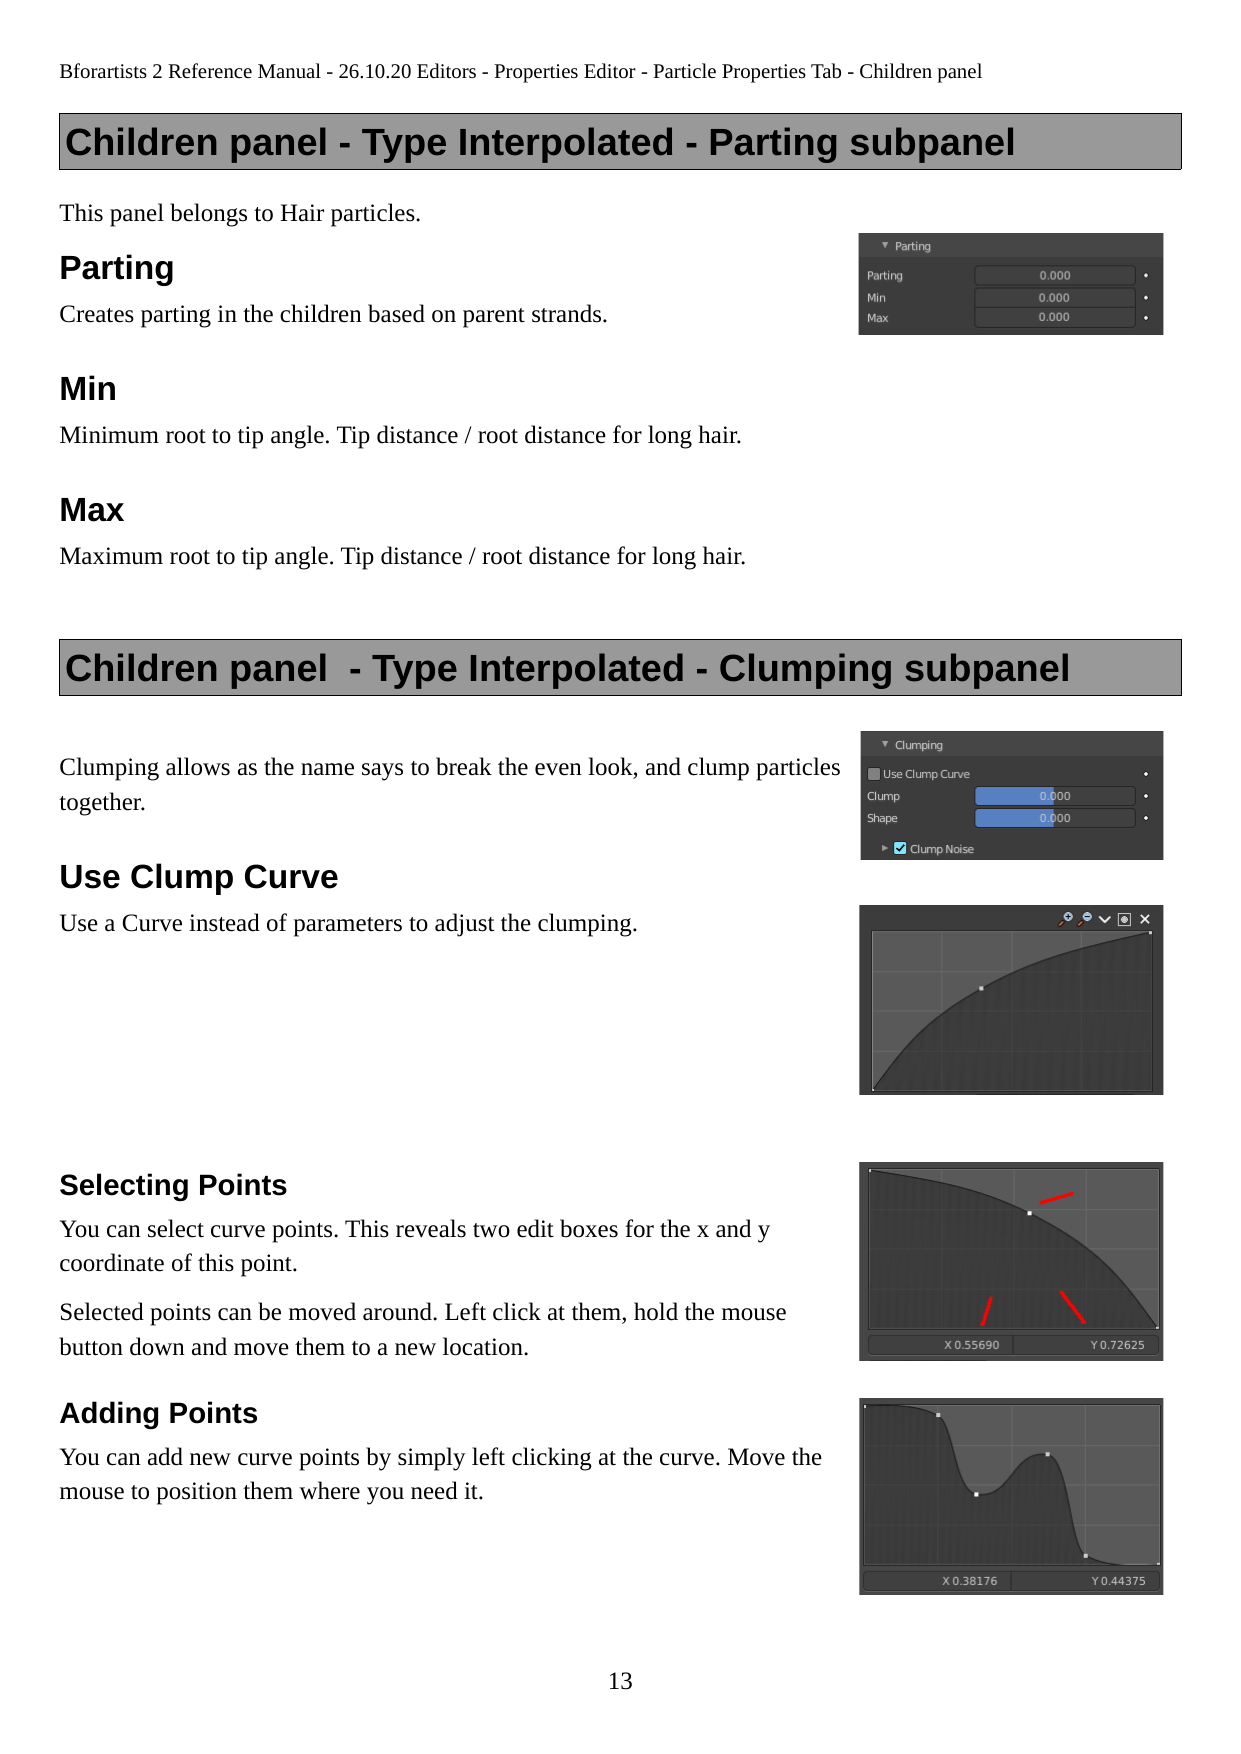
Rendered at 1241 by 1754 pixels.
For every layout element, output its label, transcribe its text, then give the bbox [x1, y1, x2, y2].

subtitle [1164, 1168, 1181, 1201]
subtitle Adding Points [59, 1396, 1181, 1429]
subtitle Selecting Points [59, 1168, 859, 1201]
picture [859, 1398, 1164, 1595]
table_header Children panel - Type Interpolated - Parting subpanel [60, 114, 1181, 169]
text This panel belongs to Hair particles. [59, 198, 1181, 227]
text Minimum root to tip angle. Tip distance / root distance for long hair. [59, 420, 1181, 448]
subtitle [1164, 247, 1181, 286]
subtitle Parting [59, 247, 858, 286]
picture [859, 905, 1164, 1095]
subtitle Min [59, 368, 1181, 407]
text Selected points can be moved around. Left click at them, hold the mouse button down and move them to a new location. [59, 1297, 859, 1361]
picture [860, 731, 1164, 860]
table_header Children panel - Type Interpolated - Clumping subpanel [60, 640, 1181, 695]
text Maximum root to tip angle. Tip distance / root distance for long hair. [59, 541, 1181, 569]
subtitle Max [59, 489, 1181, 528]
text Clumping allows as the name says to break the even look, and clump particles together. [59, 752, 860, 816]
picture [859, 1162, 1164, 1361]
text Creates parting in the children based on parent strands. [59, 299, 858, 327]
subtitle Use Clump Curve [59, 857, 1181, 895]
text You can select curve points. This reveals two edit boxes for the x and y coordinate of this point. [59, 1214, 859, 1277]
text Use a Curve instead of parameters to adjust the clumping. [59, 908, 859, 937]
picture [858, 233, 1164, 335]
text You can add new curve points by simply left clicking at the curve. Move the mouse to position them where you need it. [59, 1442, 859, 1505]
